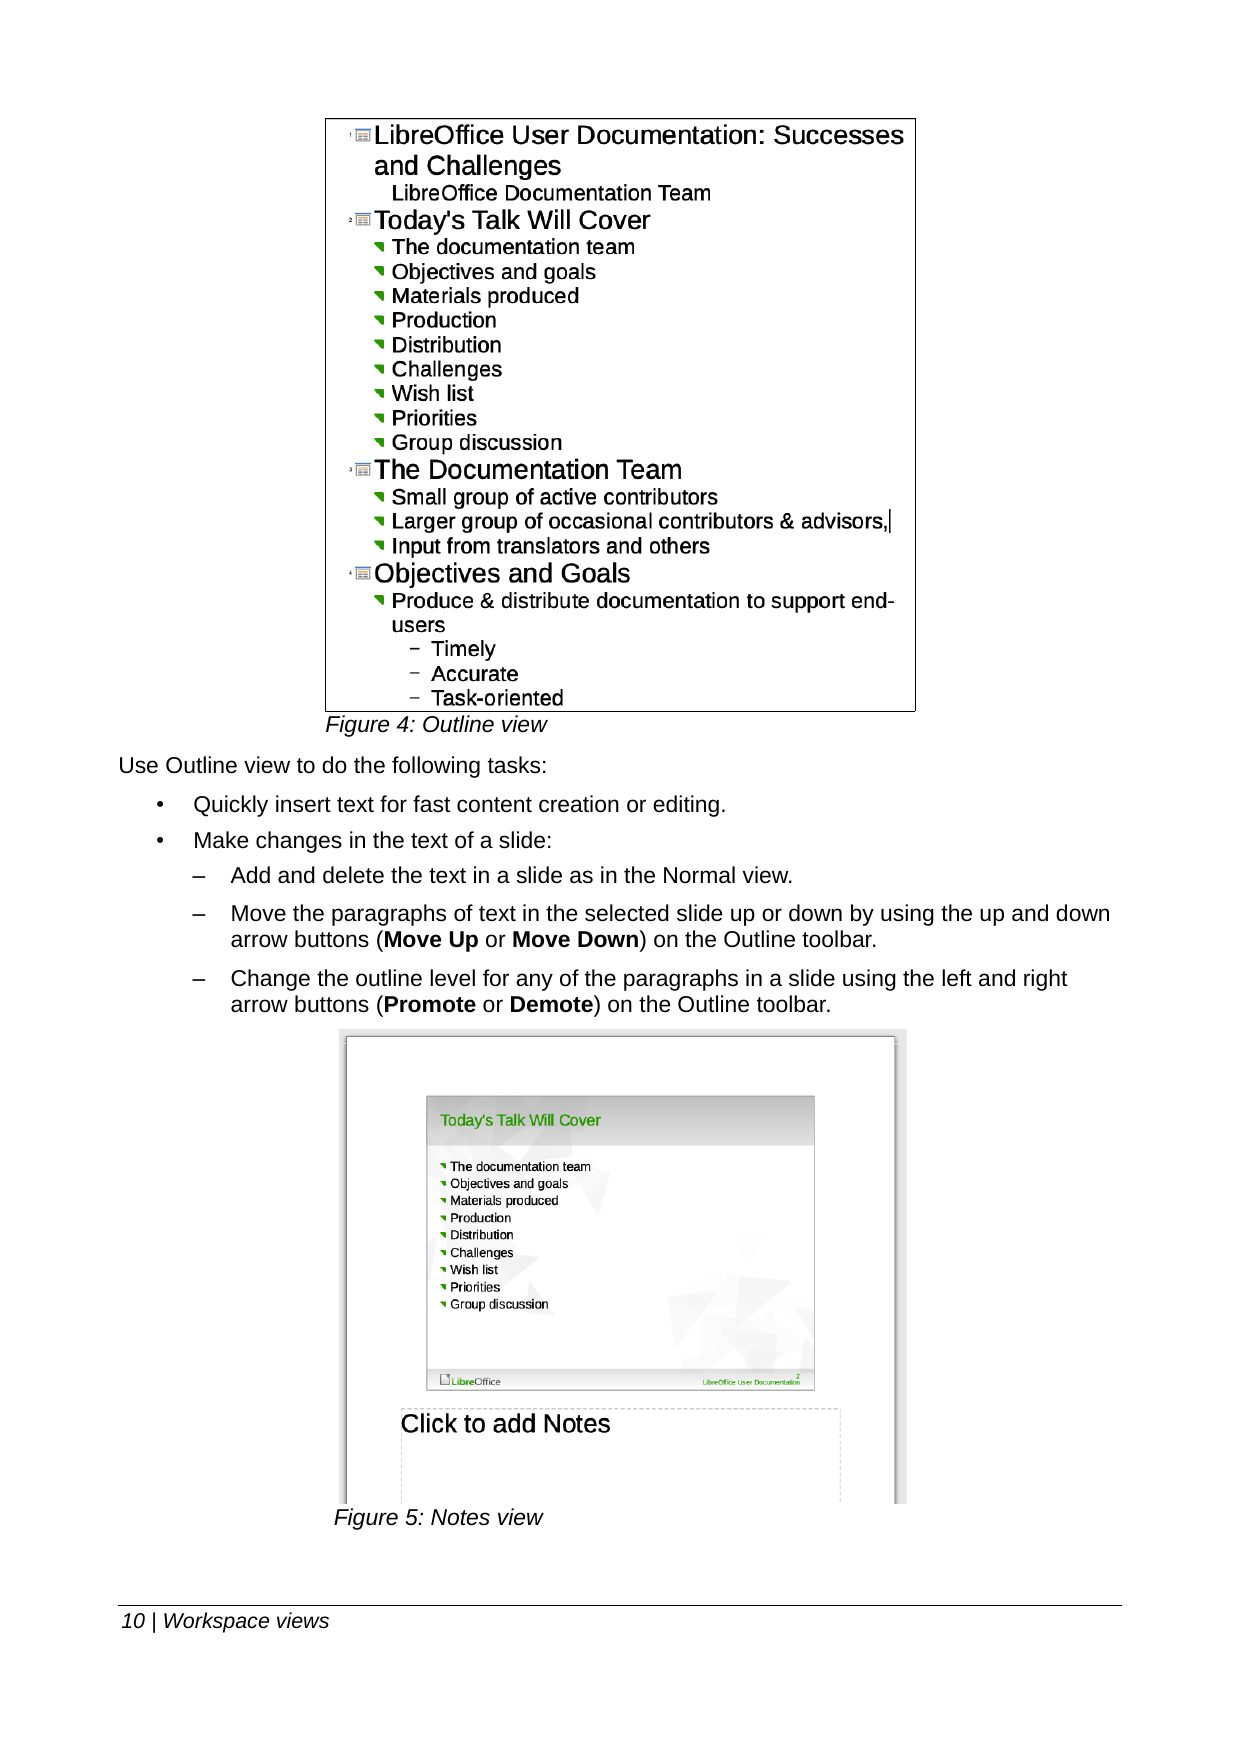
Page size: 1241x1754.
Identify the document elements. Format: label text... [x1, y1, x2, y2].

list Change the outline level for any of the paragraphs in a slide using the left and right arrow buttons (Promote or Demote) on the Outline toolbar. [192, 965, 1122, 1017]
text Use Outline view to do the following tasks: [118, 752, 1122, 779]
text Figure 4: Outline view [325, 712, 915, 737]
picture [338, 1029, 907, 1504]
list Add and delete the text in a slide as in the Normal view. [192, 862, 1122, 888]
picture [326, 119, 915, 711]
list Move the paragraphs of text in the selected slide up or down by using the up and down arrow buttons (Move Up or Move Down) on the Outline toolbar. [192, 900, 1122, 953]
list Quickly insert text for fast content creation or editing. [156, 791, 1122, 818]
text Figure 5: Notes view [333, 1029, 907, 1530]
list Make changes in the text of a slide: [156, 827, 1122, 853]
